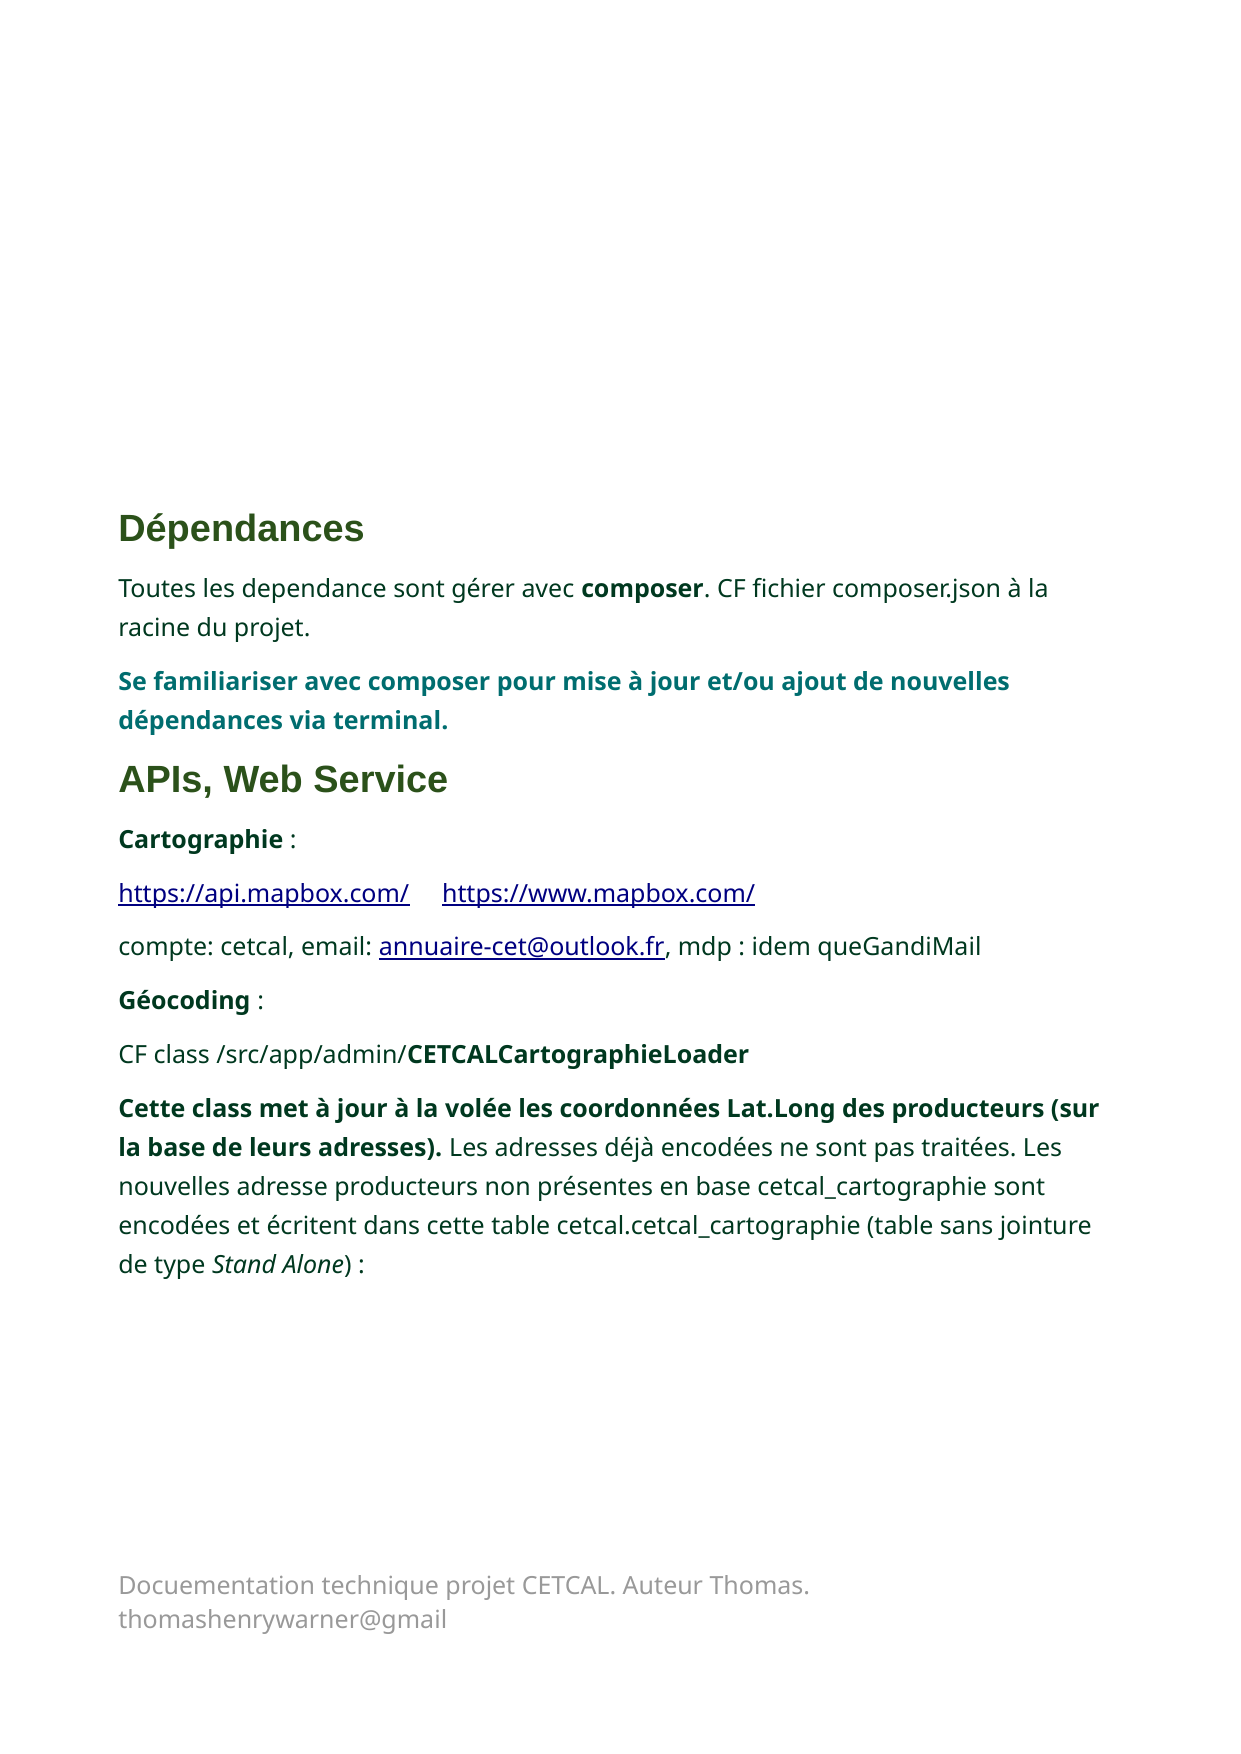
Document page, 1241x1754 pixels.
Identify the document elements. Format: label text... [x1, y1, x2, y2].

text Géocoding : [118, 983, 1122, 1017]
text CF class /src/app/admin/CETCALCartographieLoader [118, 1036, 1122, 1071]
text Se familiariser avec composer pour mise à jour et/ou ajout de nouvelles dépendances via terminal. [118, 664, 1122, 737]
text Cartographie : [118, 821, 1122, 856]
text https://api.mapbox.com/ https://www.mapbox.com/ [118, 875, 1122, 909]
text APIs, Web Service [118, 757, 1122, 800]
text Toutes les dependance sont gérer avec composer. CF fichier composer.json à la racine du projet. [118, 571, 1122, 644]
text Cette class met à jour à la volée les coordonnées Lat.Long des producteurs (sur la base de leurs adresses). Les adresses déjà encodées ne sont pas traitées. Les nouvelles adresse producteurs non présentes en base cetcal_cartographie sont encodées et écritent dans cette table cetcal.cetcal_cartographie (table sans jointure de type Stand Alone) : [118, 1090, 1122, 1281]
text compte: cetcal, email: annuaire-cet@outlook.fr, mdp : idem queGandiMail [118, 929, 1122, 963]
text Dépendances [118, 506, 1122, 550]
